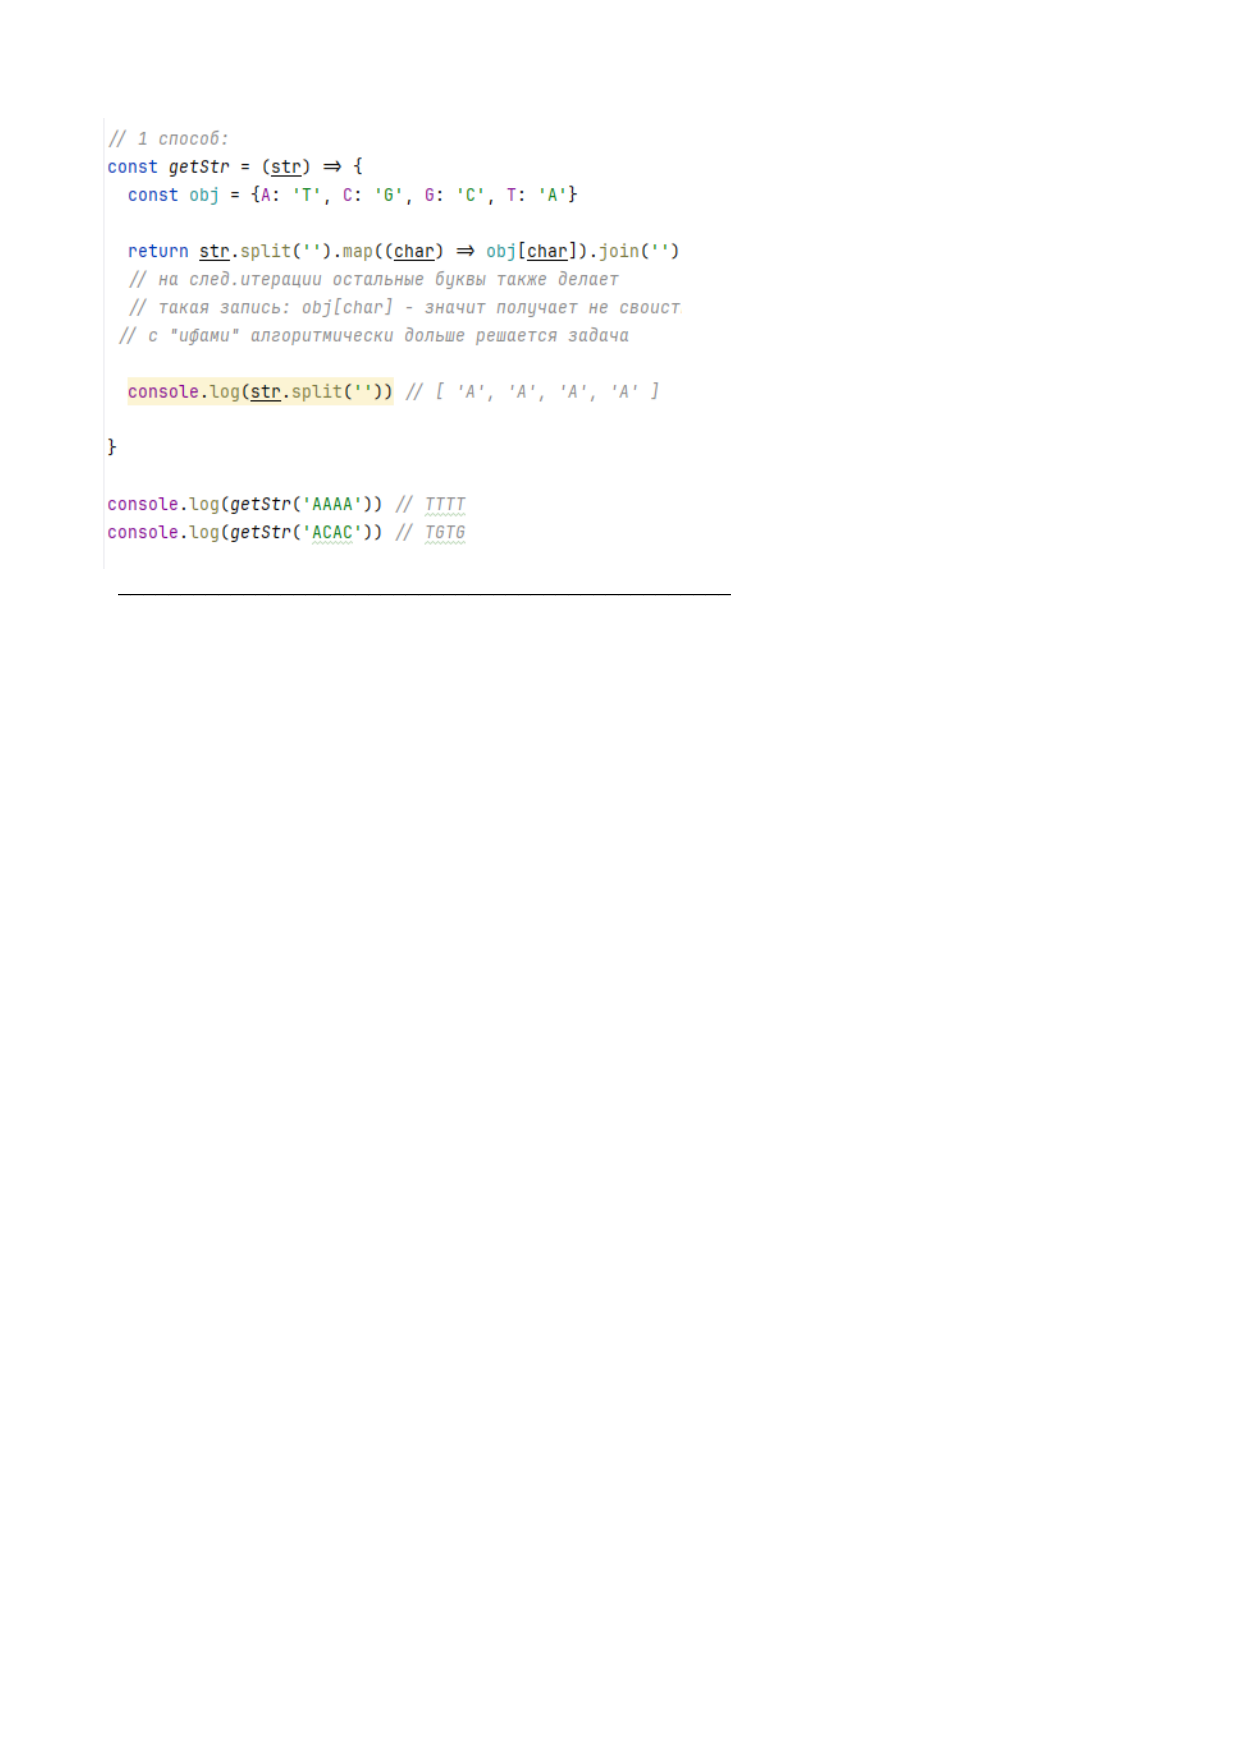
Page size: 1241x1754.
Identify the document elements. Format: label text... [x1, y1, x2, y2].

picture [97, 118, 682, 569]
text _________________________________________________ [118, 118, 1122, 598]
